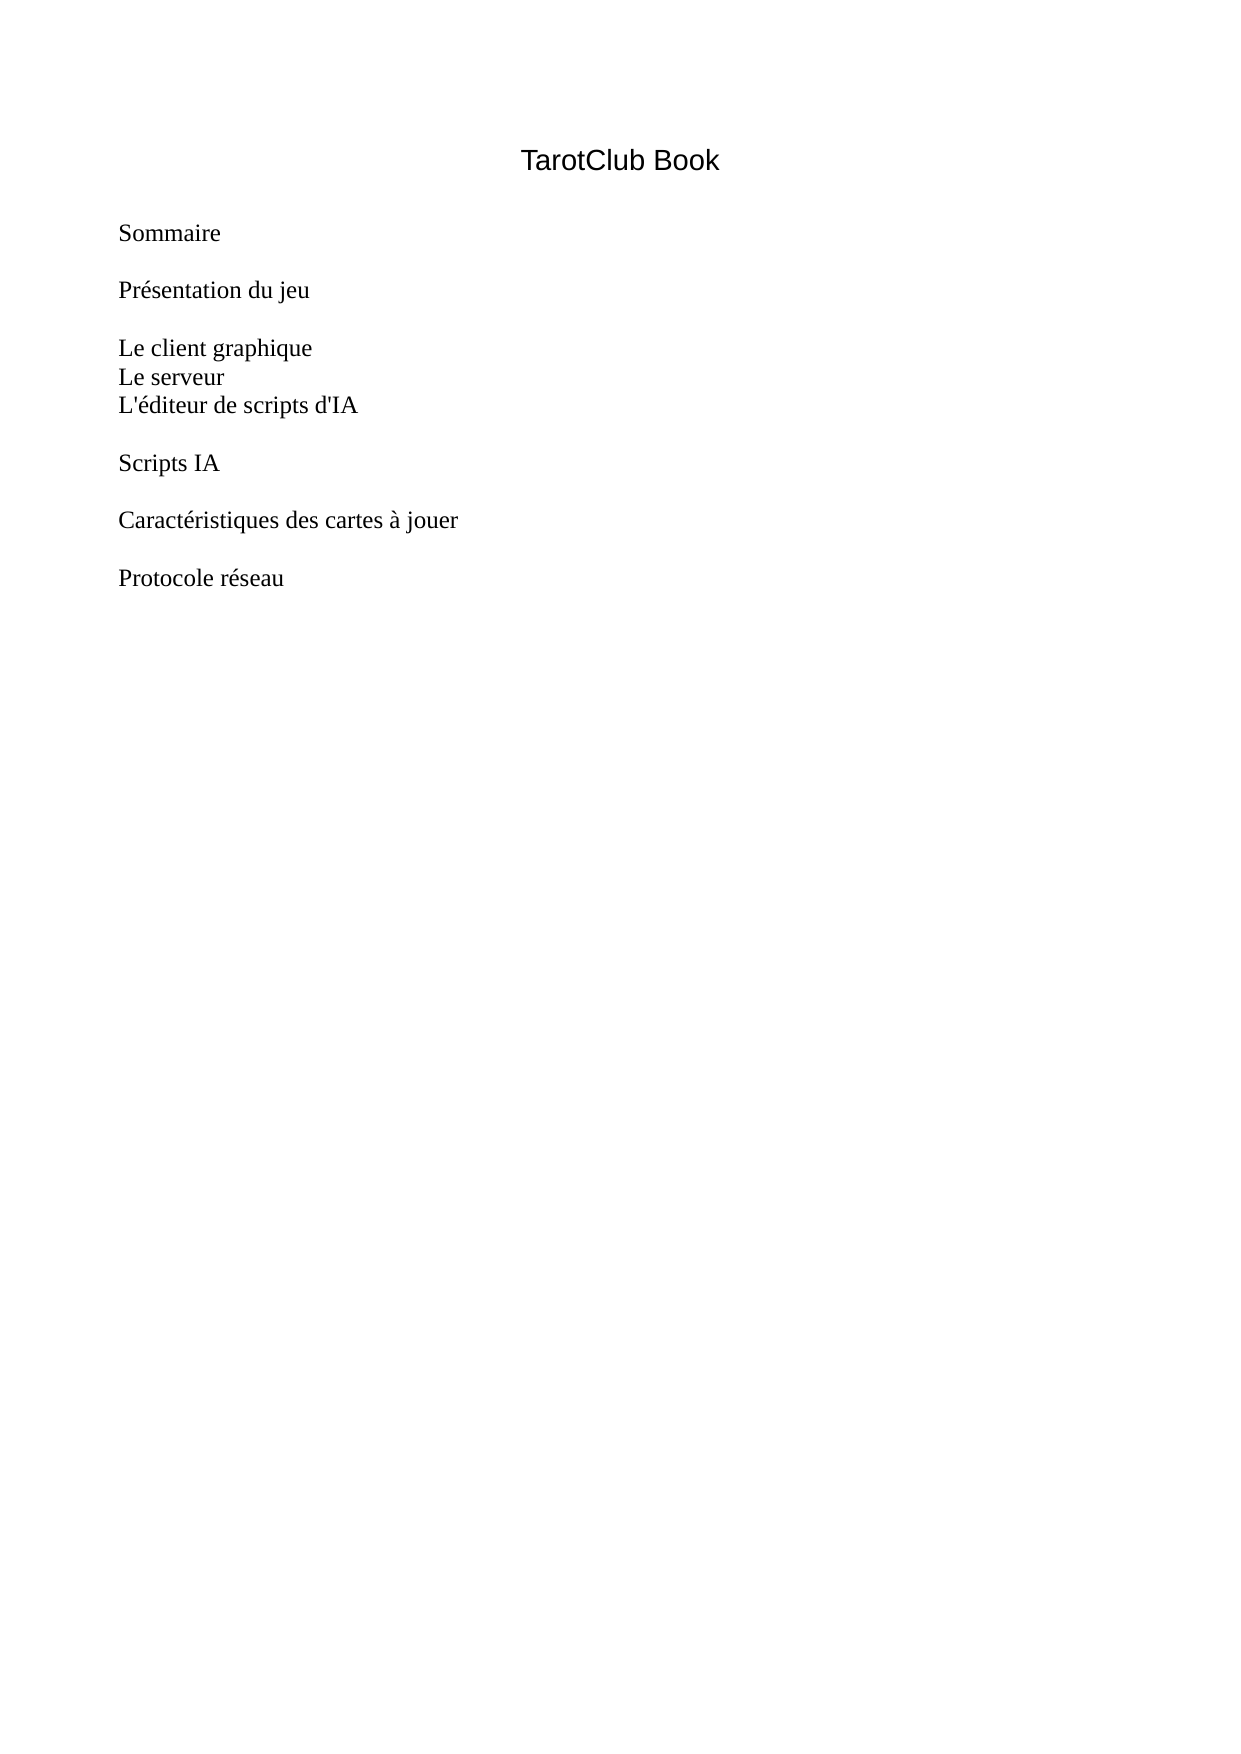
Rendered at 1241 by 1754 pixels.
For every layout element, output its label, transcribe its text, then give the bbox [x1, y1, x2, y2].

text Présentation du jeu [118, 275, 1122, 304]
text Le serveur [118, 362, 1122, 390]
text Le client graphique [118, 333, 1122, 362]
text Scripts IA [118, 448, 1122, 477]
text Protocole réseau [118, 563, 1122, 592]
text Sommaire [118, 218, 1122, 247]
text L'éditeur de scripts d'IA [118, 390, 1122, 419]
subtitle TarotClub Book [118, 143, 1122, 177]
text Caractéristiques des cartes à jouer [118, 505, 1122, 534]
